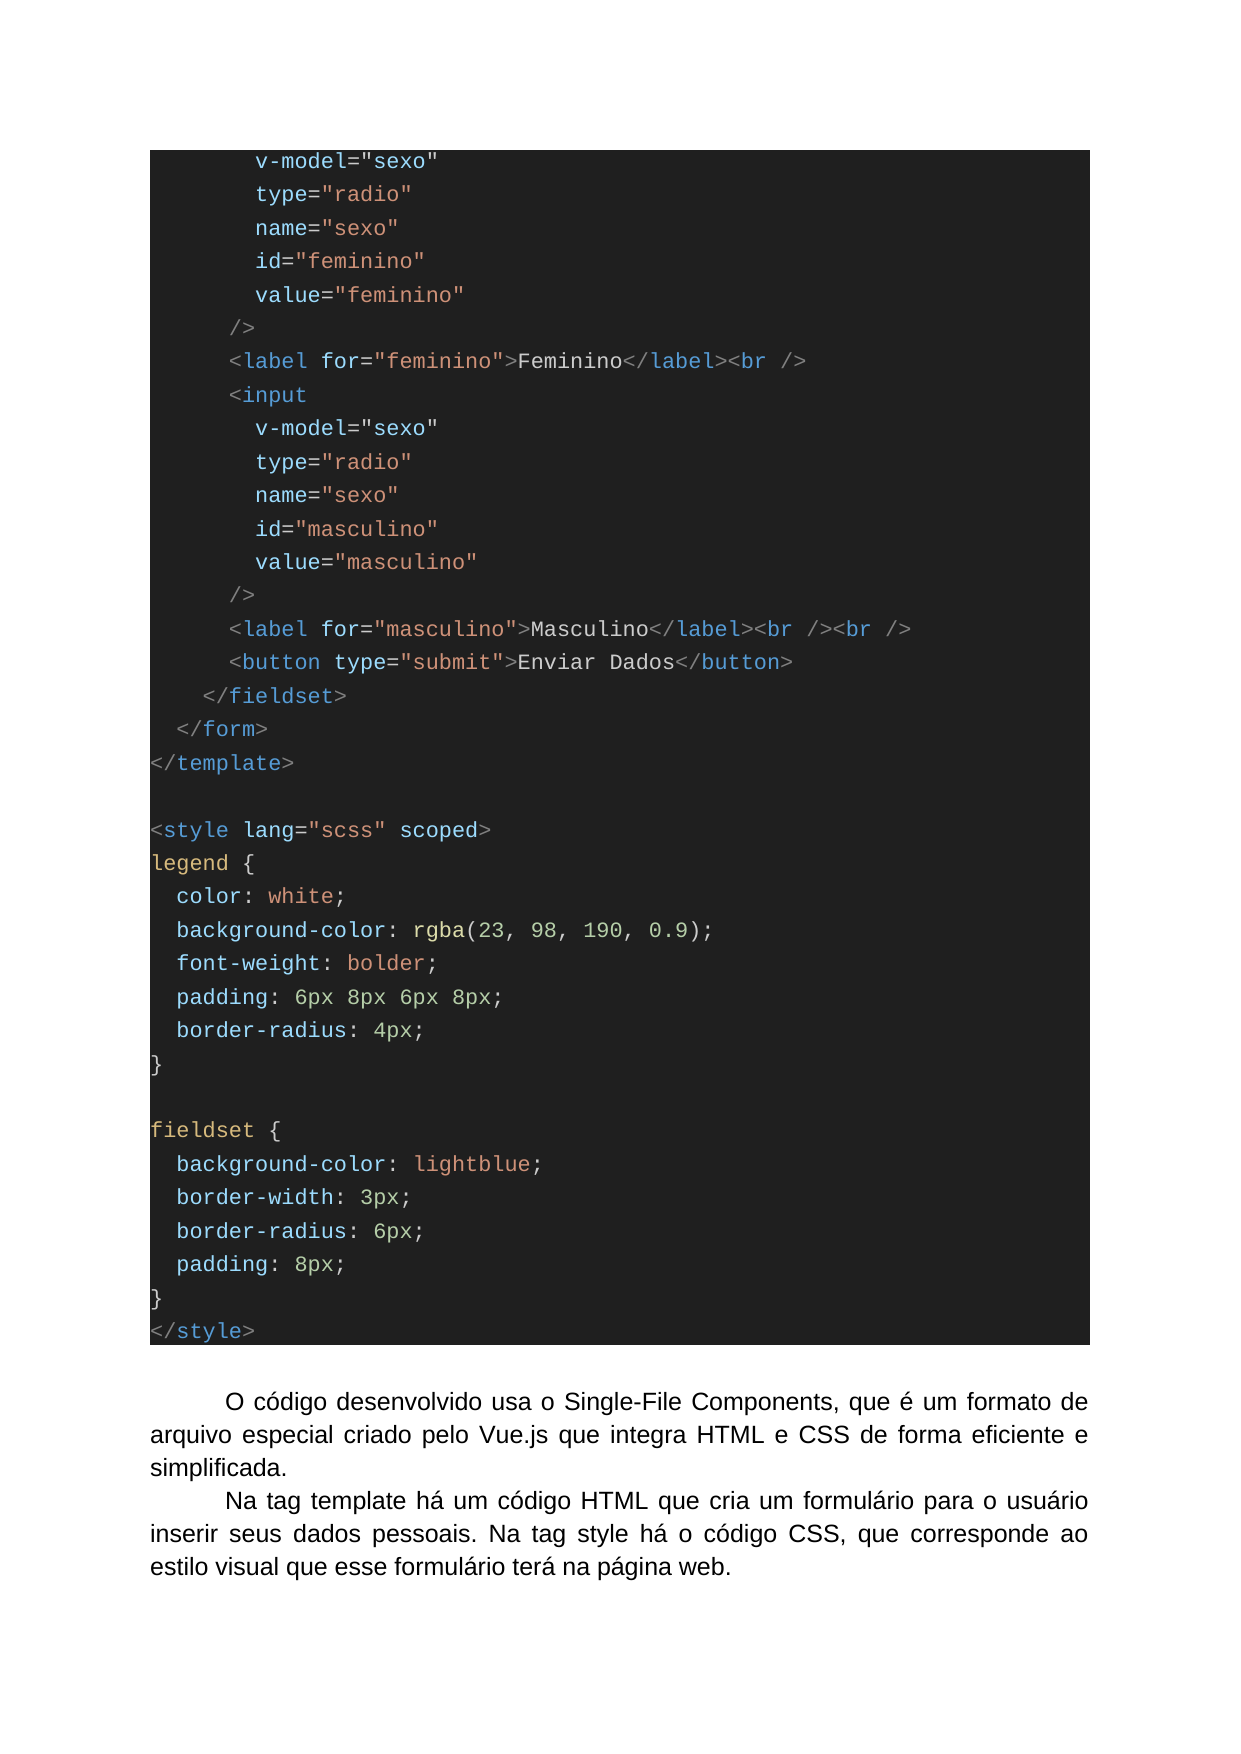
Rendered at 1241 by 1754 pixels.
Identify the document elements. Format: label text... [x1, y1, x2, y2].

text font-weight: bolder; [150, 952, 1090, 977]
text type="radio" [150, 183, 1090, 208]
text <style lang="scss" scoped> [150, 819, 1090, 843]
text name="sexo" [150, 484, 1090, 509]
text v-model="sexo" [150, 417, 1090, 442]
text id="feminino" [150, 250, 1090, 275]
text O código desenvolvido usa o Single-File Components, que é um formato de arquivo especial criado pelo Vue.js que integra HTML e CSS de forma eficiente e simplificada. [150, 1387, 1090, 1482]
text value="feminino" [150, 284, 1090, 308]
text id="masculino" [150, 518, 1090, 543]
text border-radius: 6px; [150, 1220, 1090, 1245]
text value="masculino" [150, 551, 1090, 576]
text background-color: lightblue; [150, 1153, 1090, 1178]
text Na tag template há um código HTML que cria um formulário para o usuário inserir seus dados pessoais. Na tag style há o código CSS, que corresponde ao estilo visual que esse formulário terá na página web. [150, 1486, 1090, 1581]
text fieldset { [150, 1120, 1090, 1144]
text <input [150, 384, 1090, 409]
text </form> [150, 718, 1090, 743]
text } [150, 1053, 1090, 1078]
text name="sexo" [150, 217, 1090, 242]
text <label for="masculino">Masculino</label><br /><br /> [150, 618, 1090, 643]
text background-color: rgba(23, 98, 190, 0.9); [150, 919, 1090, 944]
text border-width: 3px; [150, 1187, 1090, 1211]
text </fieldset> [150, 685, 1090, 710]
text <button type="submit">Enviar Dados</button> [150, 652, 1090, 676]
text <label for="feminino">Feminino</label><br /> [150, 351, 1090, 375]
text border-radius: 4px; [150, 1019, 1090, 1044]
text padding: 8px; [150, 1253, 1090, 1278]
text </style> [150, 1320, 1090, 1345]
text type="radio" [150, 451, 1090, 476]
text v-model="sexo" [150, 150, 1090, 175]
text color: white; [150, 886, 1090, 910]
text </template> [150, 752, 1090, 777]
text padding: 6px 8px 6px 8px; [150, 986, 1090, 1011]
text } [150, 1287, 1090, 1312]
text /> [150, 585, 1090, 609]
text legend { [150, 852, 1090, 877]
text /> [150, 317, 1090, 342]
